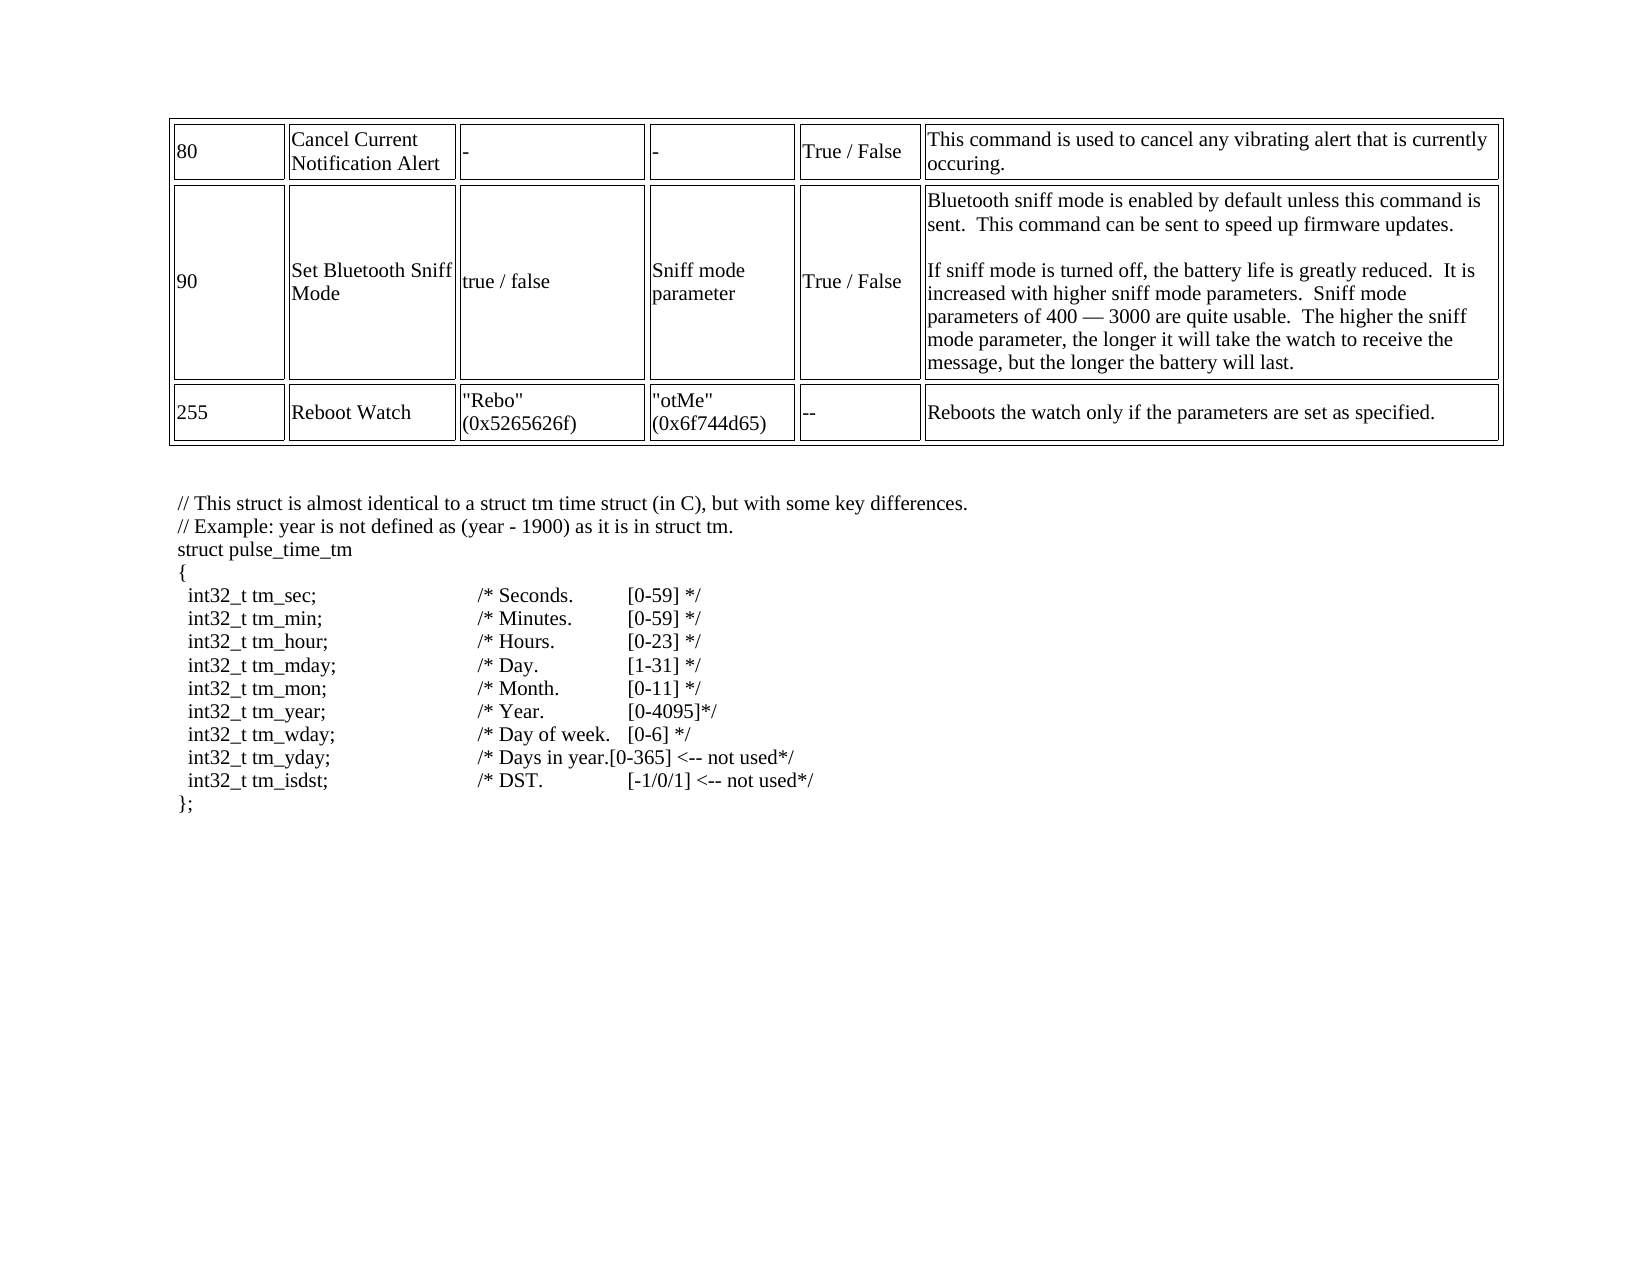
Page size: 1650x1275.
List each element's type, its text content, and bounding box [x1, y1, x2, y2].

table_cell "otMe" (0x6f744d65) [647, 379, 797, 440]
text int32_t tm_year; /* Year. [0-4095]*/ [717, 700, 1561, 723]
table_cell Reboots the watch only if the parameters are set as specified. [923, 379, 1500, 440]
text int32_t tm_hour; /* Hours. [0-23] */ [701, 630, 1561, 653]
text int32_t tm_isdst; /* DST. [-1/0/1] <-- not used*/ [813, 769, 1561, 792]
table_cell Bluetooth sniff mode is enabled by default unless this command is sent. This command can be sent to speed up firmware updates. If sniff mode is turned off, the battery life is greatly reduced. It is increased with higher sniff mode parameters. Sniff mode parameters of 400 — 3000 are quite usable. The higher the sniff mode parameter, the longer it will take the watch to receive the message, but the longer the battery will last. [923, 179, 1500, 379]
table_cell -- [801, 385, 920, 440]
text int32_t tm_mon; /* Month. [0-11] */ [701, 677, 1561, 700]
table_cell true / false [458, 179, 647, 379]
table_cell 255 [172, 379, 286, 440]
table_cell - [461, 125, 644, 179]
table_cell True / False [797, 119, 922, 179]
table_cell 80 [172, 119, 286, 179]
table_cell Set Bluetooth Sniff Mode [286, 179, 457, 379]
table_cell - [458, 119, 647, 179]
text int32_t tm_wday; /* Day of week. [0-6] */ [690, 723, 1561, 746]
table_cell True / False [797, 179, 922, 379]
text // Example: year is not defined as (year - 1900) as it is in struct tm. [734, 515, 1561, 538]
table_cell - [651, 125, 794, 179]
text // This struct is almost identical to a struct tm time struct (in C), but with some key differences. [969, 492, 1561, 515]
text { [187, 561, 1561, 584]
table_cell -- [797, 379, 922, 440]
table_cell Sniff mode parameter [647, 179, 797, 379]
text int32_t tm_mday; /* Day. [1-31] */ [177, 653, 1561, 677]
text }; [177, 792, 1561, 838]
table_cell - [647, 119, 797, 179]
text int32_t tm_min; /* Minutes. [0-59] */ [701, 607, 1561, 630]
table_cell This command is used to cancel any vibrating alert that is currently occuring. [923, 119, 1500, 179]
table_cell Cancel Current Notification Alert [286, 119, 457, 179]
table_cell Reboot Watch [286, 379, 457, 440]
text int32_t tm_sec; /* Seconds. [0-59] */ [701, 584, 1561, 607]
text struct pulse_time_tm [352, 538, 1561, 561]
table_cell 90 [172, 179, 286, 379]
text int32_t tm_yday; /* Days in year.[0-365] <-- not used*/ [794, 746, 1561, 769]
table_cell "Rebo" (0x5265626f) [458, 379, 647, 440]
